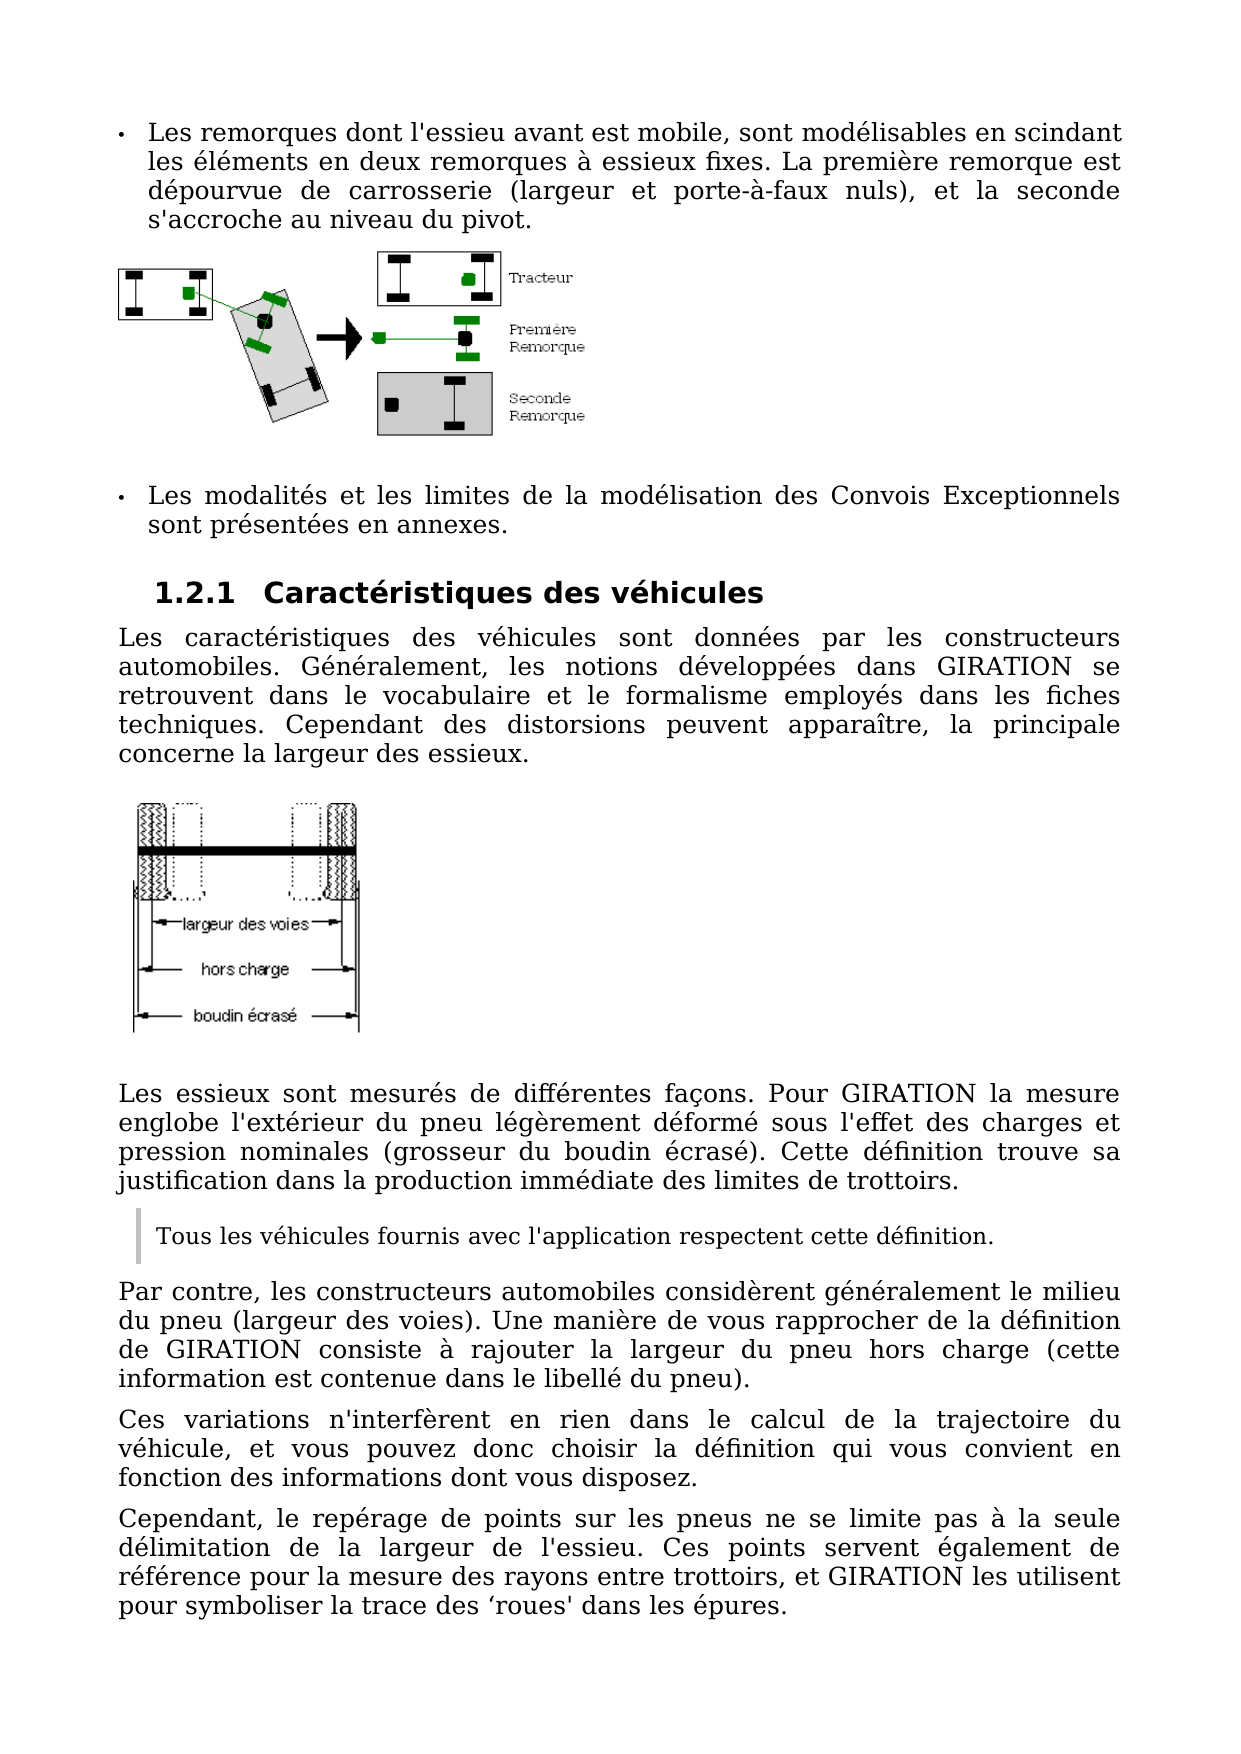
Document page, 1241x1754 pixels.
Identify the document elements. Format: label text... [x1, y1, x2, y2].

list Les modalités et les limites de la modélisation des Convois Exceptionnels sont présentées en annexes. [118, 482, 1122, 539]
text Cependant, le repérage de points sur les pneus ne se limite pas à la seule délimitation de la largeur de l'essieu. Ces points servent également de référence pour la mesure des rayons entre trottoirs, et GIRATION les utilisent pour symboliser la trace des ‘roues' dans les épures. [118, 1505, 1122, 1621]
list Les remorques dont l'essieu avant est mobile, sont modélisables en scindant les éléments en deux remorques à essieux fixes. La première remorque est dépourvue de carrosserie (largeur et porte-à-faux nuls), et la seconde s'accroche au niveau du pivot. [118, 118, 1122, 234]
subtitle Caractéristiques des véhicules [153, 577, 1122, 611]
text Les caractéristiques des véhicules sont données par les constructeurs automobiles. Généralement, les notions développées dans GIRATION se retrouvent dans le vocabulaire et le formalisme employés dans les fiches techniques. Cependant des distorsions peuvent apparaître, la principale concerne la largeur des essieux. [118, 623, 1122, 768]
picture [118, 246, 591, 469]
picture [133, 803, 363, 1039]
text Tous les véhicules fournis avec l'application respectent cette définition. [141, 1208, 1122, 1264]
text Les essieux sont mesurés de différentes façons. Pour GIRATION la mesure englobe l'extérieur du pneu légèrement déformé sous l'effet des charges et pression nominales (grosseur du boudin écrasé). Cette définition trouve sa justification dans la production immédiate des limites de trottoirs. [118, 1080, 1122, 1196]
text Par contre, les constructeurs automobiles considèrent généralement le milieu du pneu (largeur des voies). Une manière de vous rapprocher de la définition de GIRATION consiste à rajouter la largeur du pneu hors charge (cette information est contenue dans le libellé du pneu). [118, 1277, 1122, 1393]
text Ces variations n'interfèrent en rien dans le calcul de la trajectoire du véhicule, et vous pouvez donc choisir la définition qui vous convient en fonction des informations dont vous disposez. [118, 1405, 1122, 1492]
